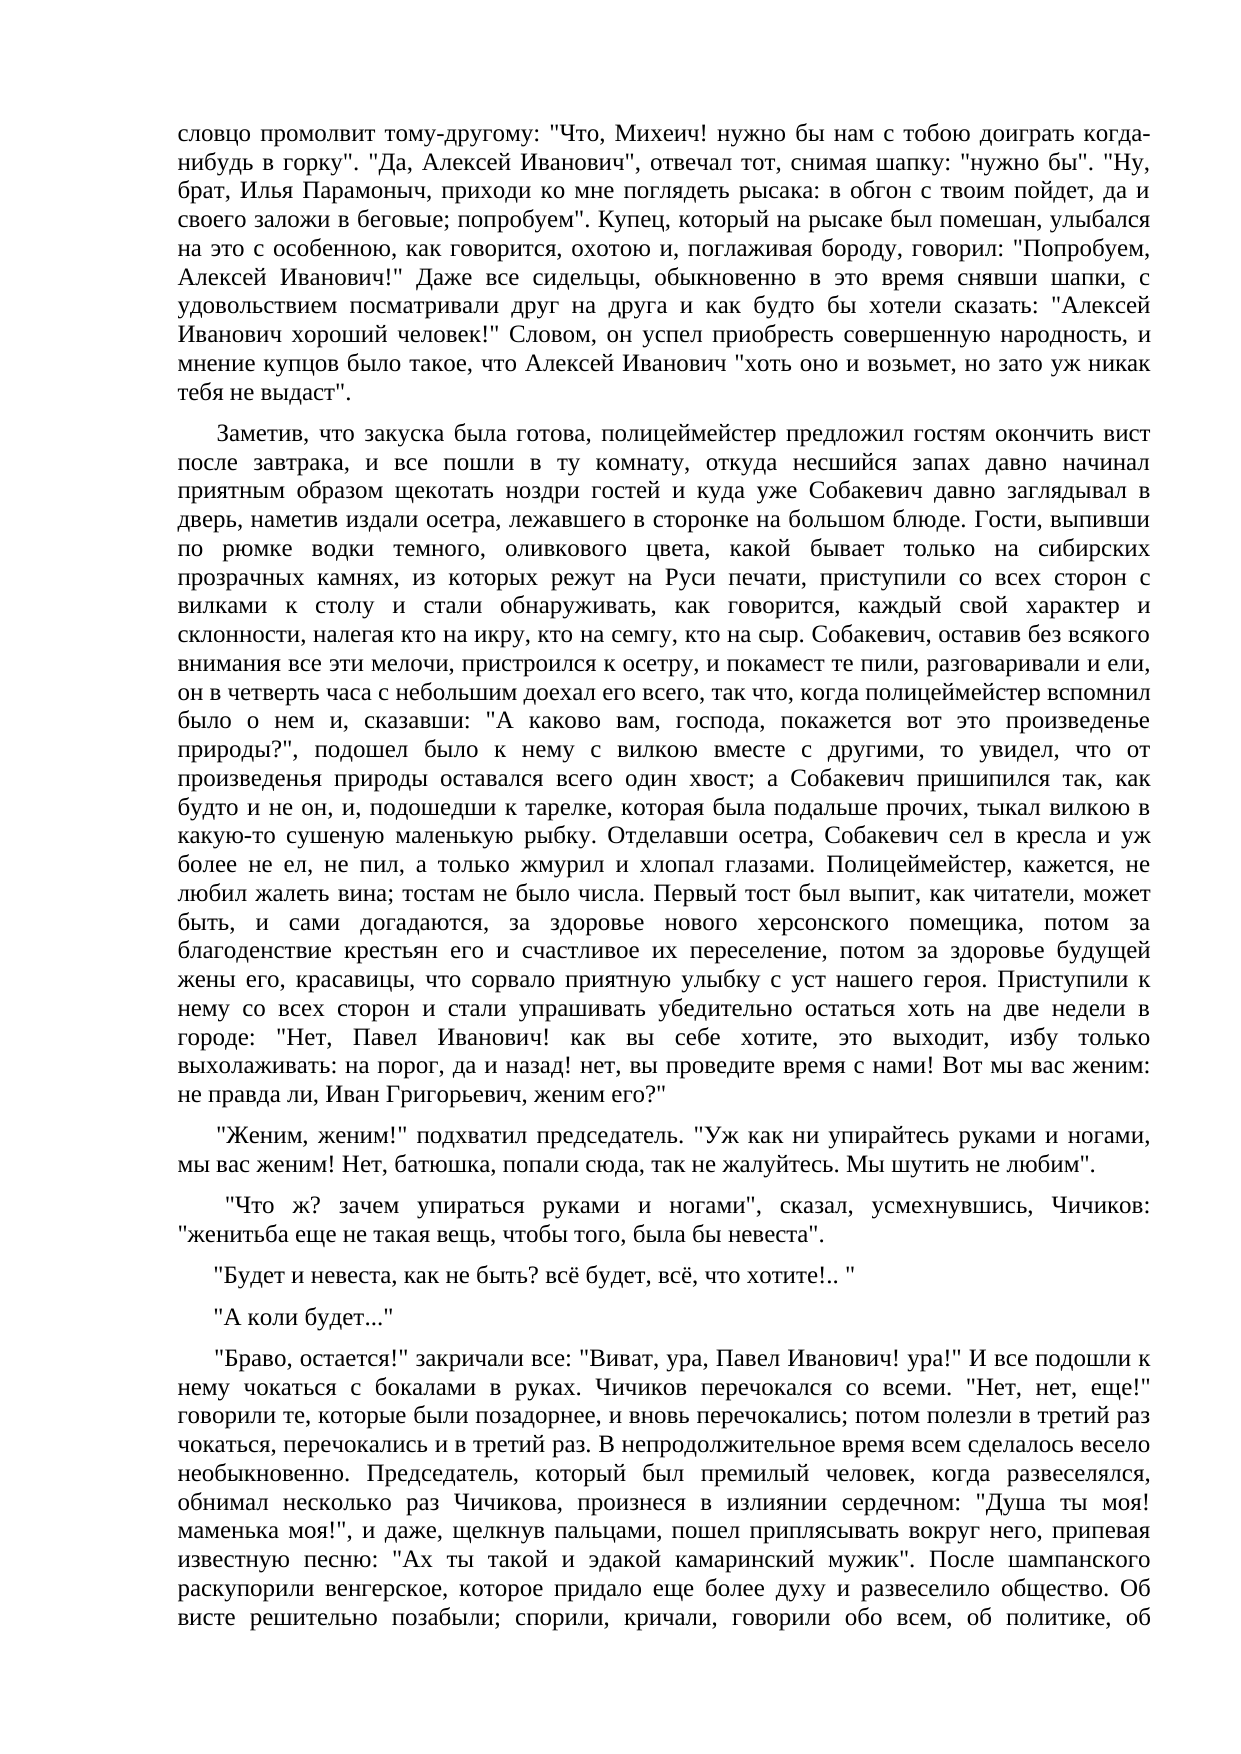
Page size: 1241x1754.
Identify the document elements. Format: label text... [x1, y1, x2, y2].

text "Будет и невеста, как не быть? всё будет, всё, что хотите!.. " [177, 1261, 1152, 1289]
text словцо промолвит тому-другому: "Что, Михеич! нужно бы нам с тобою доиграть когда-нибудь в горку". "Да, Алексей Иванович", отвечал тот, снимая шапку: "нужно бы". "Ну, брат, Илья Парамоныч, приходи ко мне поглядеть рысака: в обгон с твоим пойдет, да и своего заложи в беговые; попробуем". Купец, который на рысаке был помешан, улыбался на это с особенною, как говорится, охотою и, поглаживая бороду, говорил: "Попробуем, Алексей Иванович!" Даже все сидельцы, обыкновенно в это время снявши шапки, с удовольствием посматривали друг на друга и как будто бы хотели сказать: "Алексей Иванович хороший человек!" Словом, он успел приобресть совершенную народность, и мнение купцов было такое, что Алексей Иванович "хоть оно и возьмет, но зато уж никак тебя не выдаст". [177, 118, 1152, 406]
text "Женим, женим!" подхватил председатель. "Уж как ни упирайтесь руками и ногами, мы вас женим! Нет, батюшка, попали сюда, так не жалуйтесь. Мы шутить не любим". [177, 1121, 1152, 1178]
text Заметив, что закуска была готова, полицеймейстер предложил гостям окончить вист после завтрака, и все пошли в ту комнату, откуда несшийся запах давно начинал приятным образом щекотать ноздри гостей и куда уже Собакевич давно заглядывал в дверь, наметив издали осетра, лежавшего в сторонке на большом блюде. Гости, выпивши по рюмке водки темного, оливкового цвета, какой бывает только на сибирских прозрачных камнях, из которых режут на Руси печати, приступили со всех сторон с вилками к столу и стали обнаруживать, как говорится, каждый свой характер и склонности, налегая кто на икру, кто на семгу, кто на сыр. Собакевич, оставив без всякого внимания все эти мелочи, пристроился к осетру, и покамест те пили, разговаривали и ели, он в четверть часа с небольшим доехал его всего, так что, когда полицеймейстер вспомнил было о нем и, сказавши: "А каково вам, господа, покажется вот это произведенье природы?", подошел было к нему с вилкою вместе с другими, то увидел, что от произведенья природы оставался всего один хвост; а Собакевич пришипился так, как будто и не он, и, подошедши к тарелке, которая была подальше прочих, тыкал вилкою в какую-то сушеную маленькую рыбку. Отделавши осетра, Собакевич сел в кресла и уж более не ел, не пил, а только жмурил и хлопал глазами. Полицеймейстер, кажется, не любил жалеть вина; тостам не было числа. Первый тост был выпит, как читатели, может быть, и сами догадаются, за здоровье нового херсонского помещика, потом за благоденствие крестьян его и счастливое их переселение, потом за здоровье будущей жены его, красавицы, что сорвало приятную улыбку с уст нашего героя. Приступили к нему со всех сторон и стали упрашивать убедительно остаться хоть на две недели в городе: "Нет, Павел Иванович! как вы себе хотите, это выходит, избу только выхолаживать: на порог, да и назад! нет, вы проведите время с нами! Вот мы вас женим: не правда ли, Иван Григорьевич, женим его?" [177, 418, 1152, 1108]
text "А коли будет..." [177, 1302, 1152, 1331]
text "Что ж? зачем упираться руками и ногами", сказал, усмехнувшись, Чичиков: "женитьба еще не такая вещь, чтобы того, была бы невеста". [177, 1191, 1152, 1248]
text "Браво, остается!" закричали все: "Виват, ура, Павел Иванович! ура!" И все подошли к нему чокаться с бокалами в руках. Чичиков перечокался со всеми. "Нет, нет, еще!" говорили те, которые были позадорнее, и вновь перечокались; потом полезли в третий раз чокаться, перечокались и в третий раз. В непродолжительное время всем сделалось весело необыкновенно. Председатель, который был премилый человек, когда развеселялся, обнимал несколько раз Чичикова, произнеся в излиянии сердечном: "Душа ты моя! маменька моя!", и даже, щелкнув пальцами, пошел приплясывать вокруг него, припевая известную песню: "Ах ты такой и эдакой камаринский мужик". После шампанского раскупорили венгерское, которое придало еще более духу и развеселило общество. Об висте решительно позабыли; спорили, кричали, говорили обо всем, об политике, об [177, 1343, 1152, 1631]
